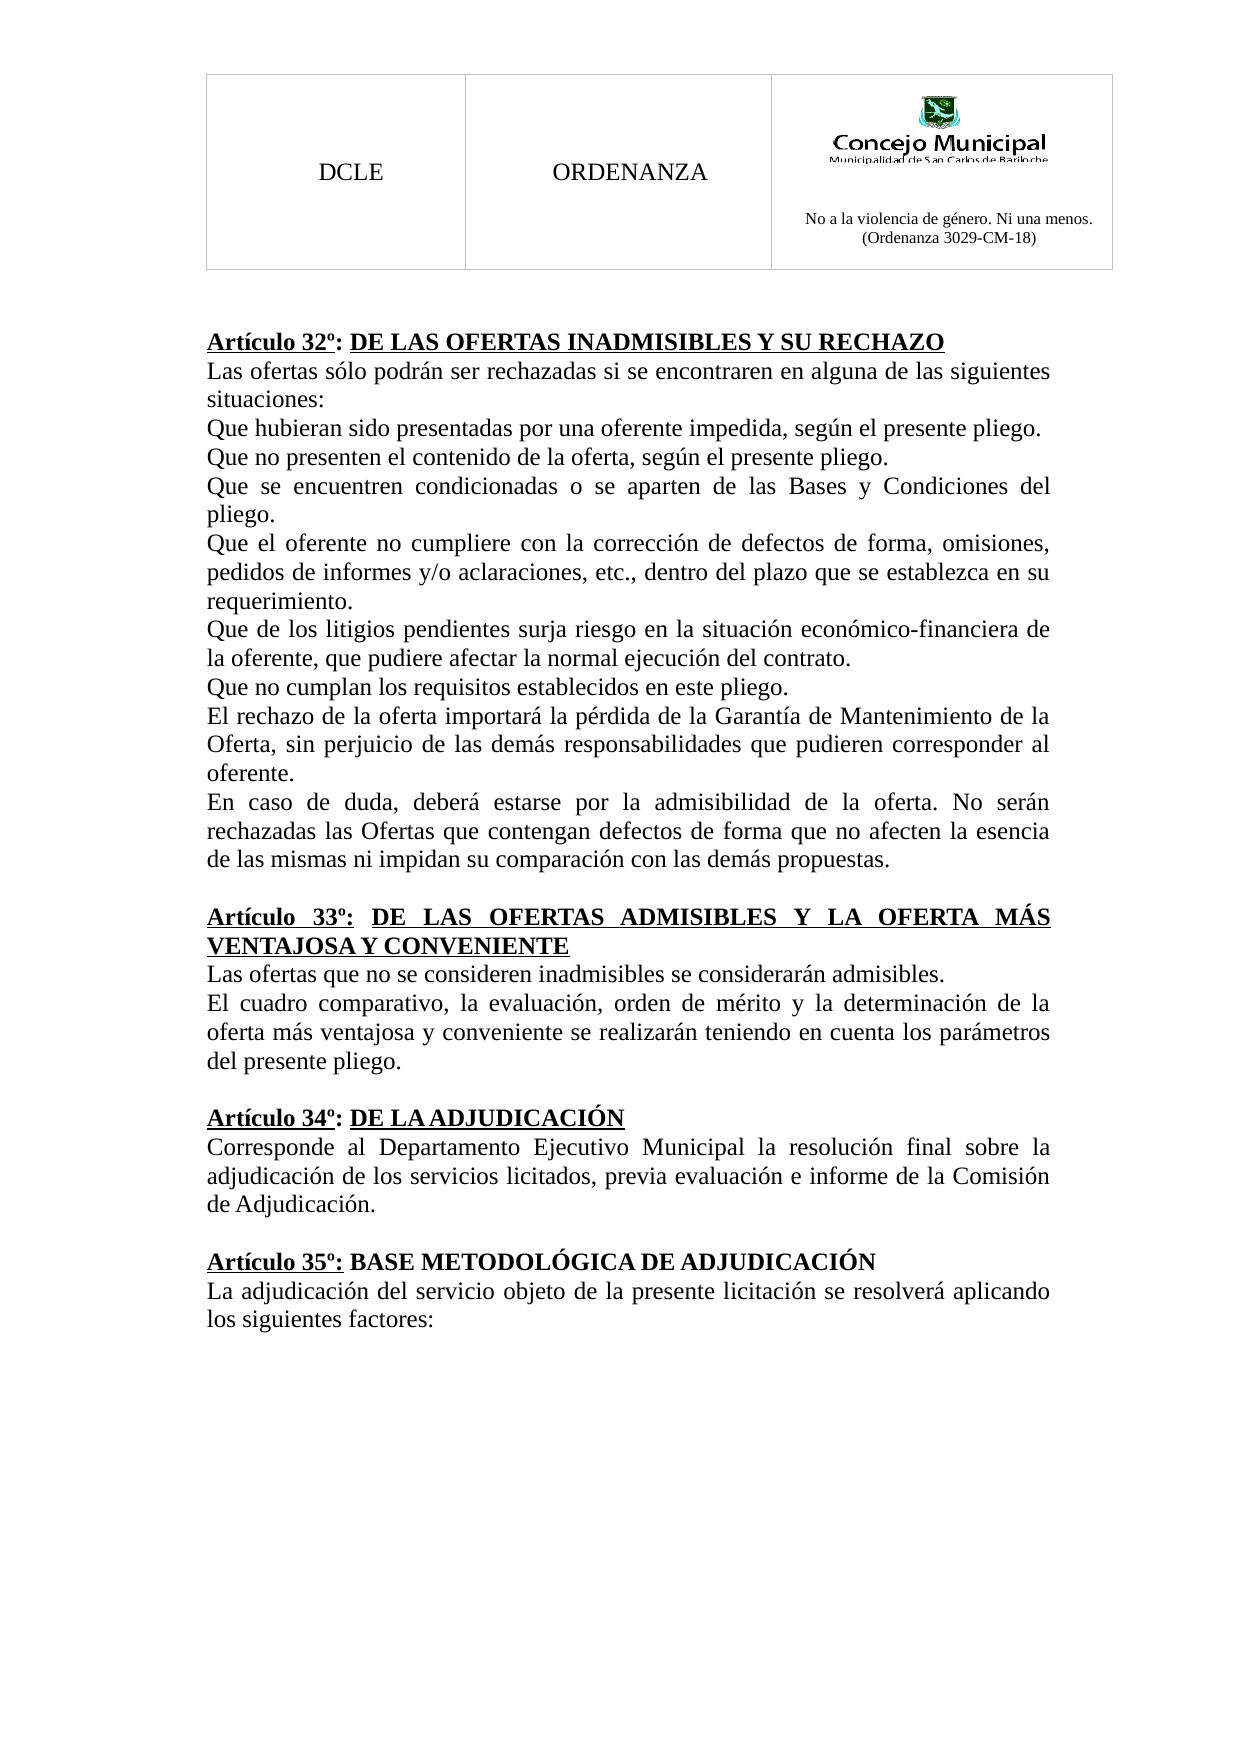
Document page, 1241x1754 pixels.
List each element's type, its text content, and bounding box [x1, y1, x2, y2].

text Que se encuentren condicionadas o se aparten de las Bases y Condiciones del pliego. [207, 471, 1051, 528]
text Las ofertas sólo podrán ser rechazadas si se encontraren en alguna de las siguientes situaciones: [207, 356, 1051, 413]
text El rechazo de la oferta importará la pérdida de la Garantía de Mantenimiento de la Oferta, sin perjuicio de las demás responsabilidades que pudieren corresponder al oferente. [207, 701, 1051, 787]
text Artículo 34º: DE LA ADJUDICACIÓN [207, 1103, 1051, 1132]
text La adjudicación del servicio objeto de la presente licitación se resolverá aplicando los siguientes factores: [207, 1276, 1051, 1333]
text Que no presenten el contenido de la oferta, según el presente pliego. [207, 442, 1051, 471]
text En caso de duda, deberá estarse por la admisibilidad de la oferta. No serán rechazadas las Ofertas que contengan defectos de forma que no afecten la esencia de las mismas ni impidan su comparación con las demás propuestas. [207, 787, 1051, 873]
text Las ofertas que no se consideren inadmisibles se considerarán admisibles. [207, 959, 1051, 988]
text Artículo 35º: BASE METODOLÓGICA DE ADJUDICACIÓN [207, 1247, 1051, 1276]
text Artículo 32º: DE LAS OFERTAS INADMISIBLES Y SU RECHAZO [207, 327, 1051, 356]
text Que el oferente no cumpliere con la corrección de defectos de forma, omisiones, pedidos de informes y/o aclaraciones, etc., dentro del plazo que se establezca en su requerimiento. [207, 528, 1051, 614]
text Artículo 33º: DE LAS OFERTAS ADMISIBLES Y LA OFERTA MÁS VENTAJOSA Y CONVENIENTE [207, 902, 1051, 959]
text Que de los litigios pendientes surja riesgo en la situación económico-financiera de la oferente, que pudiere afectar la normal ejecución del contrato. [207, 614, 1051, 672]
text Que no cumplan los requisitos establecidos en este pliego. [207, 672, 1051, 701]
text El cuadro comparativo, la evaluación, orden de mérito y la determinación de la oferta más ventajosa y conveniente se realizarán teniendo en cuenta los parámetros del presente pliego. [207, 988, 1051, 1074]
text Corresponde al Departamento Ejecutivo Municipal la resolución final sobre la adjudicación de los servicios licitados, previa evaluación e informe de la Comisión de Adjudicación. [207, 1132, 1051, 1218]
text Que hubieran sido presentadas por una oferente impedida, según el presente pliego. [207, 413, 1051, 442]
